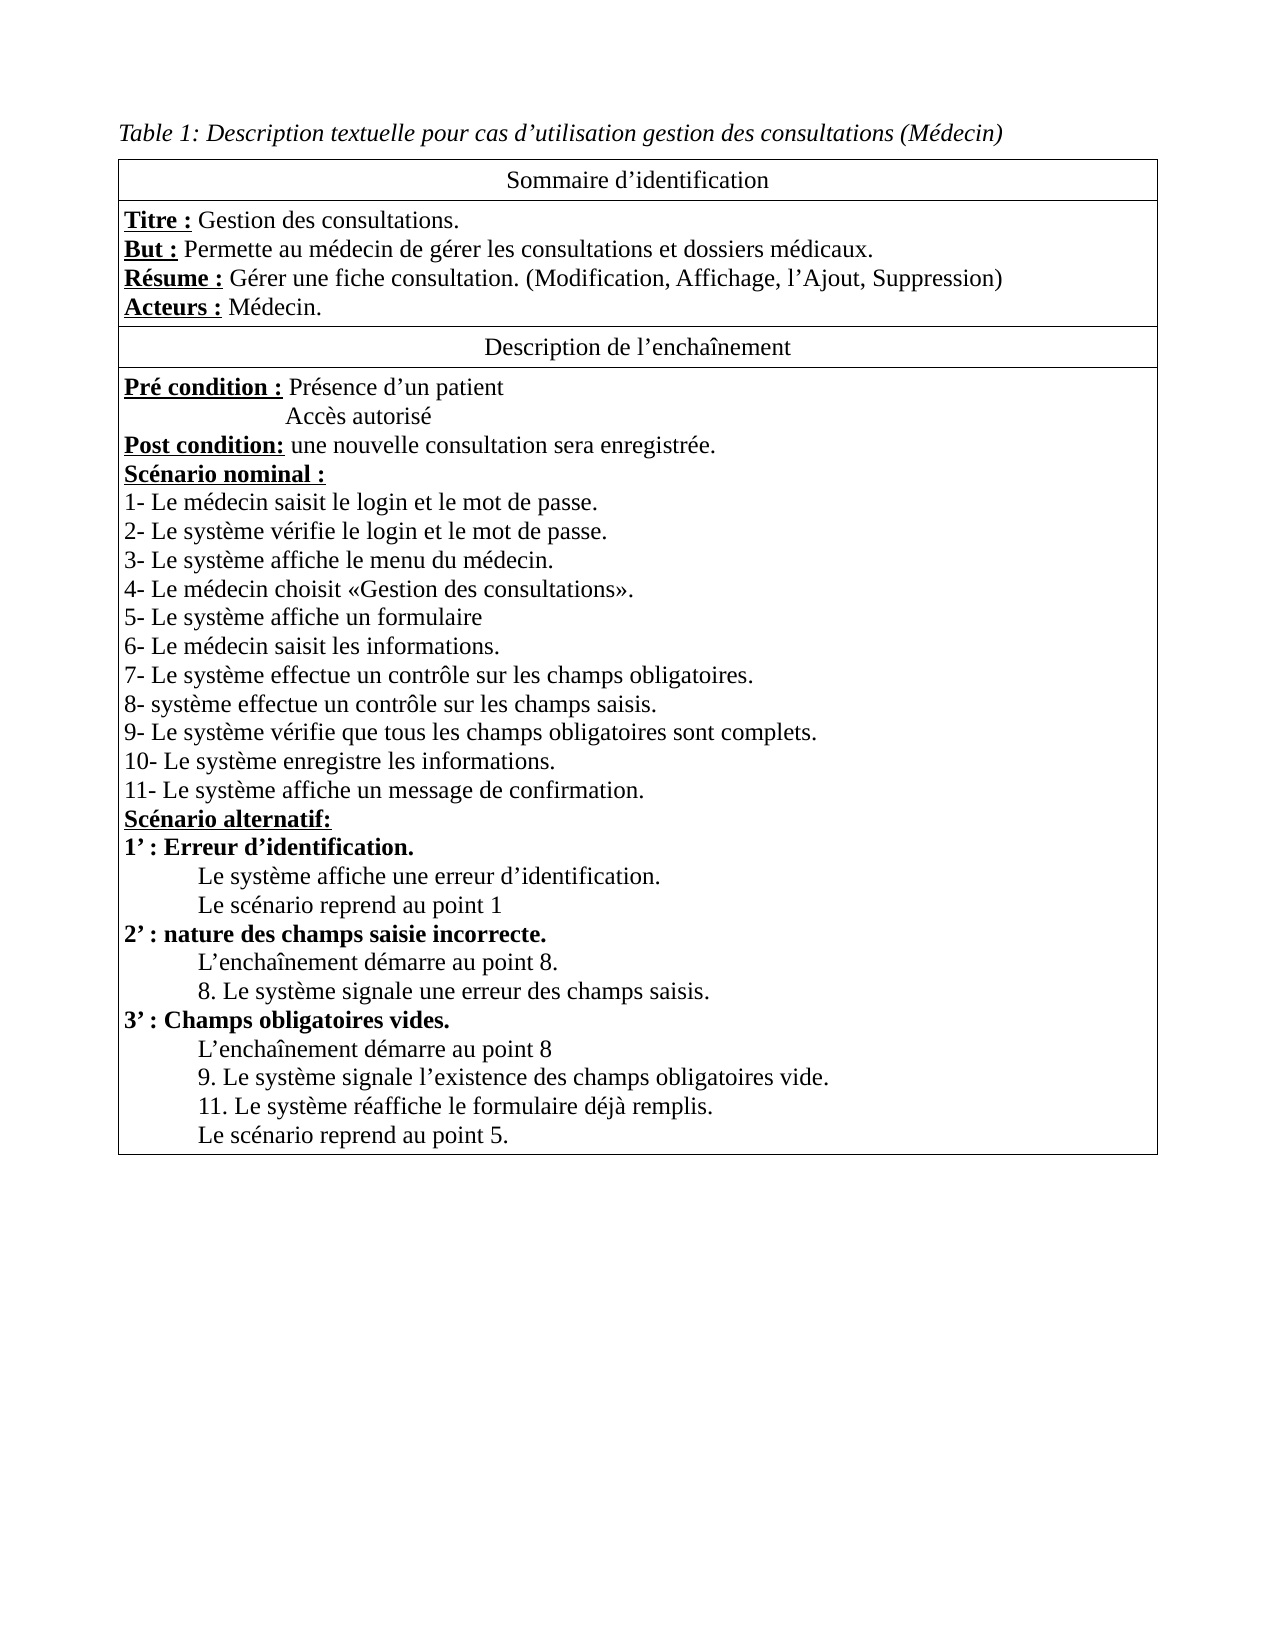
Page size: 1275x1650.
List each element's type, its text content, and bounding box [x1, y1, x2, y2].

table_cell Titre : Gestion des consultations. But : Permette au médecin de gérer les consultations et dossiers médicaux. Résume : Gérer une fiche consultation. (Modification, Affichage, l’Ajout, Suppression) Acteurs : Médecin. [119, 201, 1157, 326]
text Table 1: Description textuelle pour cas d’utilisation gestion des consultations (Médecin) [118, 118, 1157, 147]
table_cell Description de l’enchaînement [119, 327, 1157, 367]
table_header Sommaire d’identification [119, 160, 1157, 200]
table_cell Pré condition : Présence d’un patient Accès autorisé Post condition: une nouvelle consultation sera enregistrée. Scénario nominal : 1- Le médecin saisit le login et le mot de passe. 2- Le système vérifie le login et le mot de passe. 3- Le système affiche le menu du médecin. 4- Le médecin choisit «Gestion des consultations». 5- Le système affiche un formulaire 6- Le médecin saisit les informations. 7- Le système effectue un contrôle sur les champs obligatoires. 8- système effectue un contrôle sur les champs saisis. 9- Le système vérifie que tous les champs obligatoires sont complets. 10- Le système enregistre les informations. 11- Le système affiche un message de confirmation. Scénario alternatif: 1’ : Erreur d’identification. Le système affiche une erreur d’identification. Le scénario reprend au point 1 2’ : nature des champs saisie incorrecte. L’enchaînement démarre au point 8. 8. Le système signale une erreur des champs saisis. 3’ : Champs obligatoires vides. L’enchaînement démarre au point 8 9. Le système signale l’existence des champs obligatoires vide. 11. Le système réaffiche le formulaire déjà remplis. Le scénario reprend au point 5. [119, 368, 1157, 1154]
